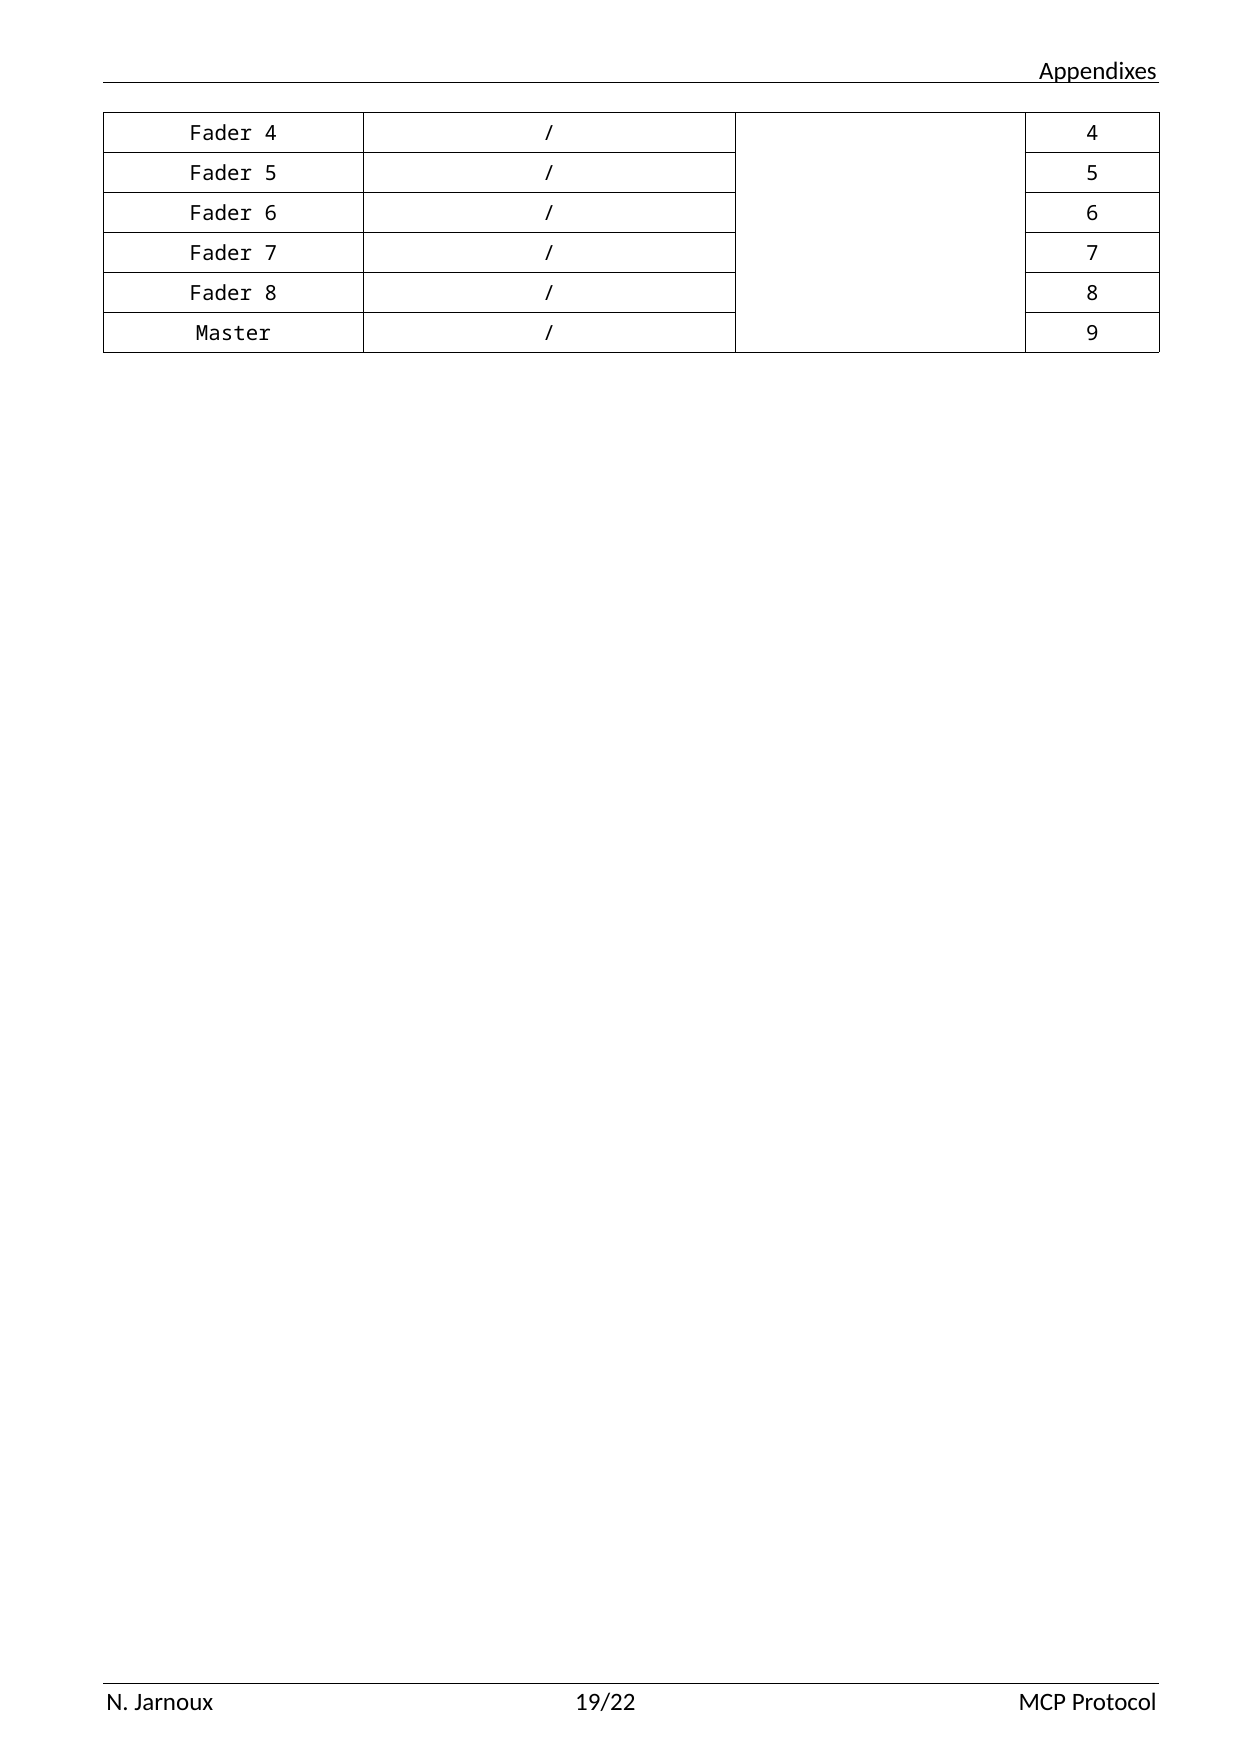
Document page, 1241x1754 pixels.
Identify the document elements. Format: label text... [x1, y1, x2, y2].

table_cell / [364, 113, 735, 152]
table_cell / [364, 313, 735, 352]
table_cell / [364, 153, 735, 192]
table_cell Master [104, 313, 363, 352]
table_cell Fader 8 [104, 273, 363, 312]
table_cell 8 [1026, 273, 1159, 312]
table_cell 4 [1026, 113, 1159, 152]
table_cell Fader 6 [104, 193, 363, 232]
table_cell / [364, 193, 735, 232]
table_cell 9 [1026, 313, 1159, 352]
table_cell 6 [1026, 193, 1159, 232]
table_cell / [364, 233, 735, 272]
table_cell / [364, 273, 735, 312]
table_cell 7 [1026, 233, 1159, 272]
table_cell [736, 113, 1025, 352]
table_cell 5 [1026, 153, 1159, 192]
table_cell Fader 7 [104, 233, 363, 272]
table_cell Fader 5 [104, 153, 363, 192]
table_cell Fader 4 [104, 113, 363, 152]
